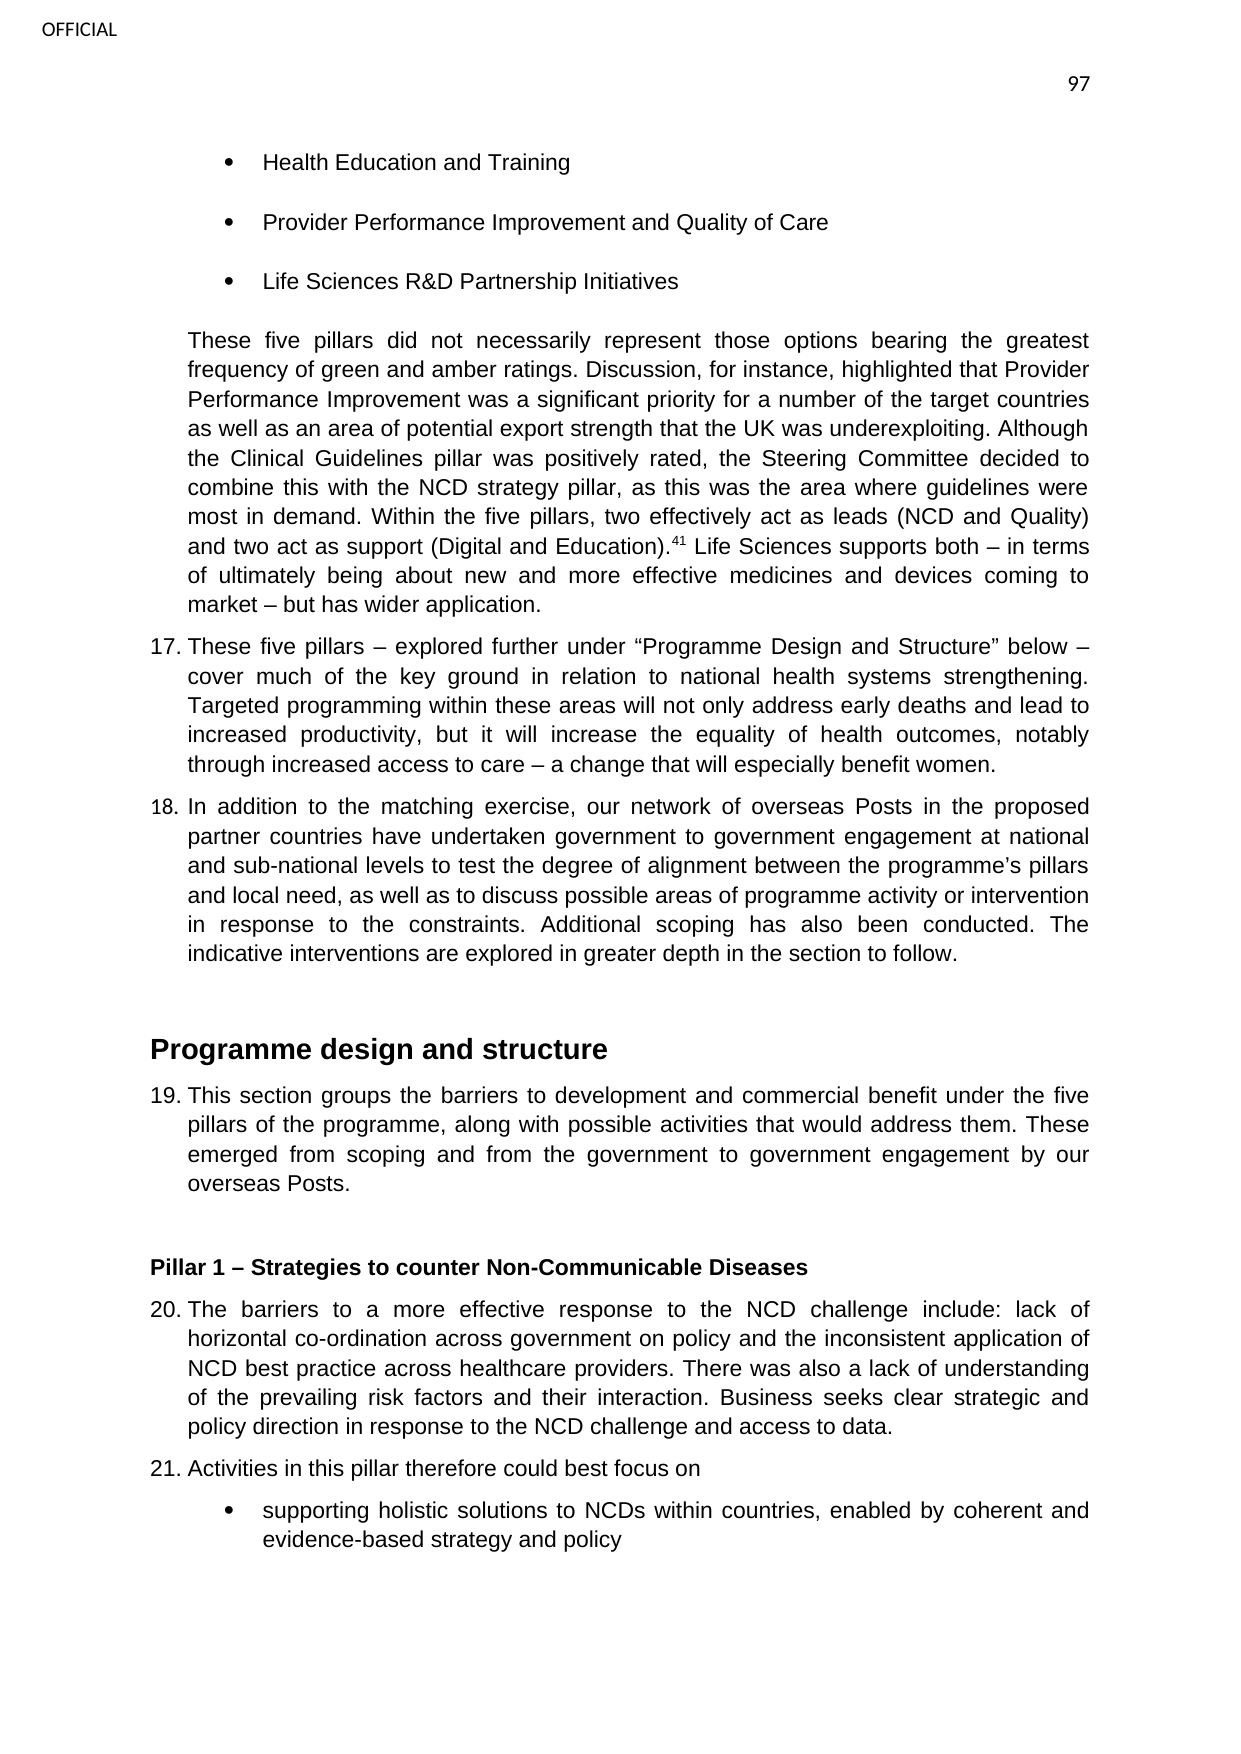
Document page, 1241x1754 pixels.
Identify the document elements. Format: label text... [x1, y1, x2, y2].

list Provider Performance Improvement and Quality of Care [225, 209, 1090, 235]
text Programme design and structure [150, 1033, 1090, 1066]
list Life Sciences R&D Partnership Initiatives [225, 268, 1090, 294]
list In addition to the matching exercise, our network of overseas Posts in the proposed partner countries have undertaken government to government engagement at national and sub-national levels to test the degree of alignment between the programme’s pillars and local need, as well as to discuss possible areas of programme activity or intervention in response to the constraints. Additional scoping has also been conducted. The indicative interventions are explored in greater depth in the section to follow. [150, 793, 1090, 967]
list This section groups the barriers to development and commercial benefit under the five pillars of the programme, along with possible activities that would address them. These emerged from scoping and from the government to government engagement by our overseas Posts. [150, 1083, 1090, 1197]
text Pillar 1 – Strategies to counter Non-Communicable Diseases [150, 1255, 1090, 1280]
list Health Education and Training [225, 150, 1090, 176]
list Activities in this pillar therefore could best focus on [150, 1456, 1090, 1482]
list The barriers to a more effective response to the NCD challenge include: lack of horizontal co-ordination across government on policy and the inconsistent application of NCD best practice across healthcare providers. There was also a lack of understanding of the prevailing risk factors and their interaction. Business seeks clear strategic and policy direction in response to the NCD challenge and access to data. [150, 1297, 1090, 1440]
list These five pillars – explored further under “Programme Design and Structure” below – cover much of the key ground in relation to national health systems strengthening. Targeted programming within these areas will not only address early deaths and lead to increased productivity, but it will increase the equality of health outcomes, notably through increased access to care – a change that will especially benefit women. [150, 634, 1090, 777]
text These five pillars did not necessarily represent those options bearing the greatest frequency of green and amber ratings. Discussion, for instance, highlighted that Provider Performance Improvement was a significant priority for a number of the target countries as well as an area of potential export strength that the UK was underexploiting. Although the Clinical Guidelines pillar was positively rated, the Steering Committee decided to combine this with the NCD strategy pillar, as this was the area where guidelines were most in demand. Within the five pillars, two effectively act as leads (NCD and Quality) and two act as support (Digital and Education). Life Sciences supports both – in terms of ultimately being about new and more effective medicines and devices coming to market – but has wider application. [187, 328, 1090, 618]
list supporting holistic solutions to NCDs within countries, enabled by coherent and evidence-based strategy and policy [225, 1498, 1090, 1553]
